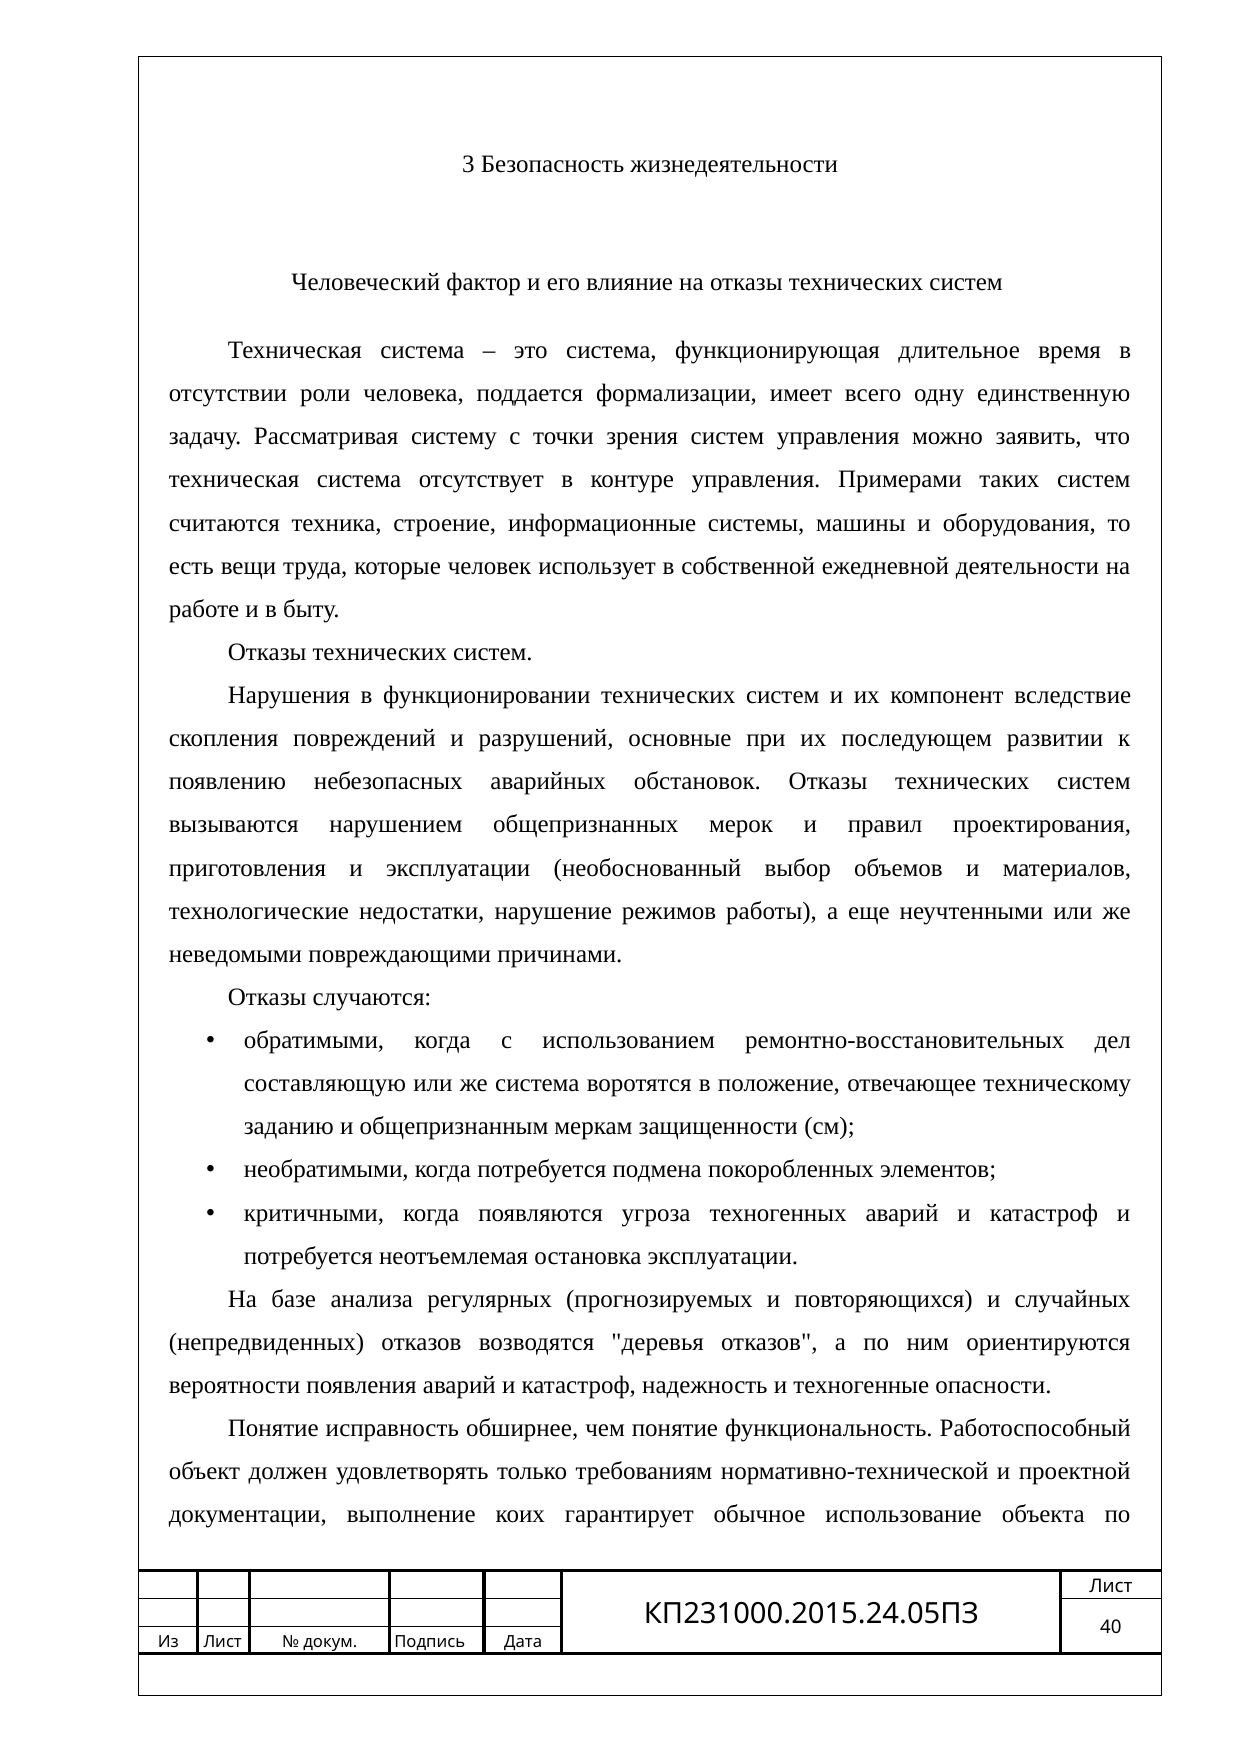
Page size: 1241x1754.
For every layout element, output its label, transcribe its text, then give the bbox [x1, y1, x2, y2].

list необратимыми, когда потребуется подмена покоробленных элементов; [206, 1154, 1132, 1183]
text Техническая система – это система, функционирующая длительное время в отсутствии роли человека, поддается формализации, имеет всего одну единственную задачу. Рассматривая систему с точки зрения систем управления можно заявить, что техническая система отсутствует в контуре управления. Примерами таких систем считаются техника, строение, информационные системы, машины и оборудования, то есть вещи труда, которые человек использует в собственной ежедневной деятельности на работе и в быту. [168, 335, 1132, 623]
text Отказы случаются: [168, 982, 1132, 1011]
text На базе анализа регулярных (прогнозируемых и повторяющихся) и случайных (непредвиденных) отказов возводятся "деревья отказов", а по ним ориентируются вероятности появления аварий и катастроф, надежность и техногенные опасности. [168, 1284, 1132, 1399]
list обратимыми, когда с использованием ремонтно-восстановительных дел составляющую или же система воротятся в положение, отвечающее техническому заданию и общепризнанным меркам защищенности (см); [206, 1025, 1132, 1140]
text Понятие исправность обширнее, чем понятие функциональность. Работоспособный объект должен удовлетворять только требованиям нормативно-технической и проектной документации, выполнение коих гарантирует обычное использование объекта по [168, 1413, 1132, 1528]
subtitle 3 Безопасность жизнедеятельности [168, 149, 1132, 178]
list критичными, когда появляются угроза техногенных аварий и катастроф и потребуется неотъемлемая остановка эксплуатации. [206, 1198, 1132, 1269]
subtitle Человеческий фактор и его влияние на отказы технических систем [168, 267, 1132, 296]
text Нарушения в функционировании технических систем и их компонент вследствие скопления повреждений и разрушений, основные при их последующем развитии к появлению небезопасных аварийных обстановок. Отказы технических систем вызываются нарушением общепризнанных мерок и правил проектирования, приготовления и эксплуатации (необоснованный выбор объемов и материалов, технологические недостатки, нарушение режимов работы), а еще неучтенными или же неведомыми повреждающими причинами. [168, 680, 1132, 968]
text Отказы технических систем. [168, 637, 1132, 666]
